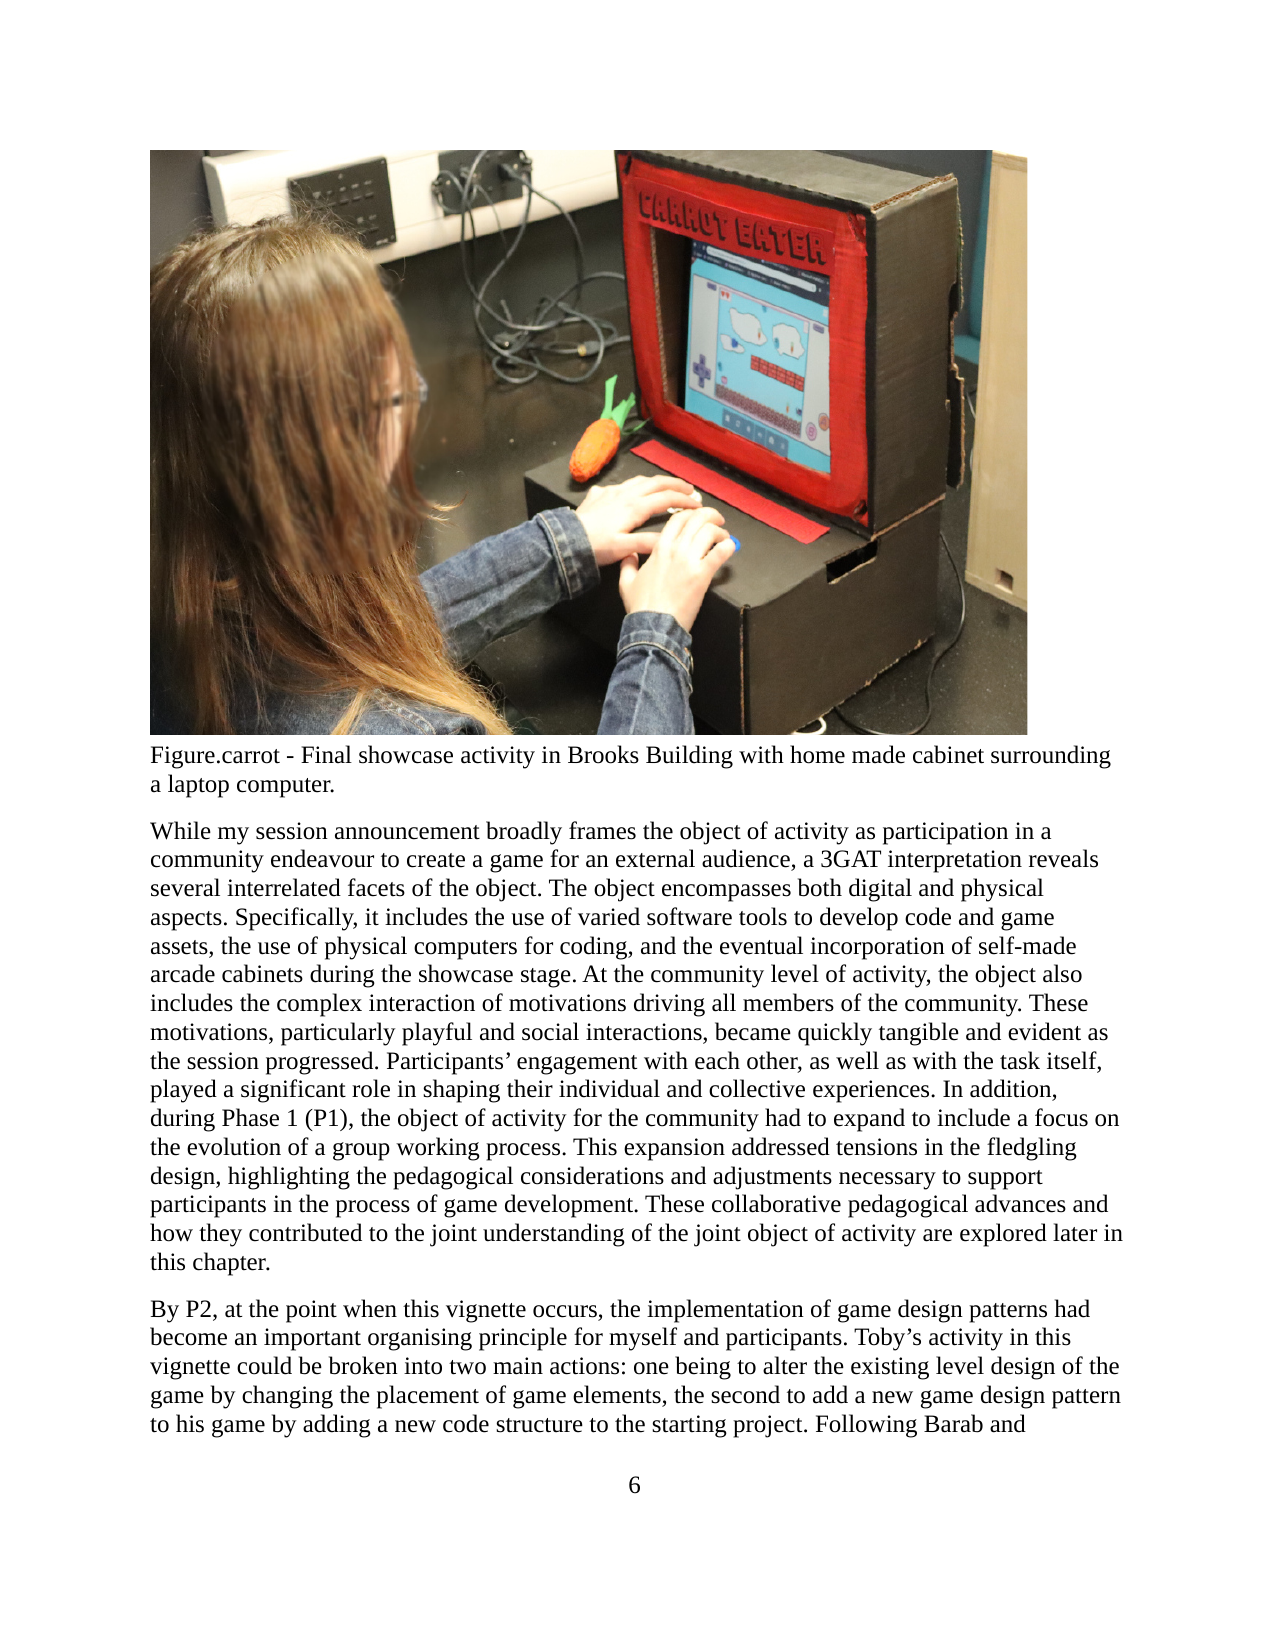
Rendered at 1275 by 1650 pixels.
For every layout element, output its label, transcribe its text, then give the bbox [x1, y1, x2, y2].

text Figure.carrot - Final showcase activity in Brooks Building with home made cabinet surrounding a laptop computer. [150, 150, 1125, 798]
picture [150, 150, 1028, 735]
text By P2, at the point when this vignette occurs, the implementation of game design patterns had become an important organising principle for myself and participants. Toby’s activity in this vignette could be broken into two main actions: one being to alter the existing level design of the game by changing the placement of game elements, the second to add a new game design pattern to his game by adding a new code structure to the starting project. Following Barab and [150, 1294, 1125, 1437]
text While my session announcement broadly frames the object of activity as participation in a community endeavour to create a game for an external audience, a 3GAT interpretation reveals several interrelated facets of the object. The object encompasses both digital and physical aspects. Specifically, it includes the use of varied software tools to develop code and game assets, the use of physical computers for coding, and the eventual incorporation of self-made arcade cabinets during the showcase stage. At the community level of activity, the object also includes the complex interaction of motivations driving all members of the community. These motivations, particularly playful and social interactions, became quickly tangible and evident as the session progressed. Participants’ engagement with each other, as well as with the task itself, played a significant role in shaping their individual and collective experiences. In addition, during Phase 1 (P1), the object of activity for the community had to expand to include a focus on the evolution of a group working process. This expansion addressed tensions in the fledgling design, highlighting the pedagogical considerations and adjustments necessary to support participants in the process of game development. These collaborative pedagogical advances and how they contributed to the joint understanding of the joint object of activity are explored later in this chapter. [150, 816, 1125, 1276]
